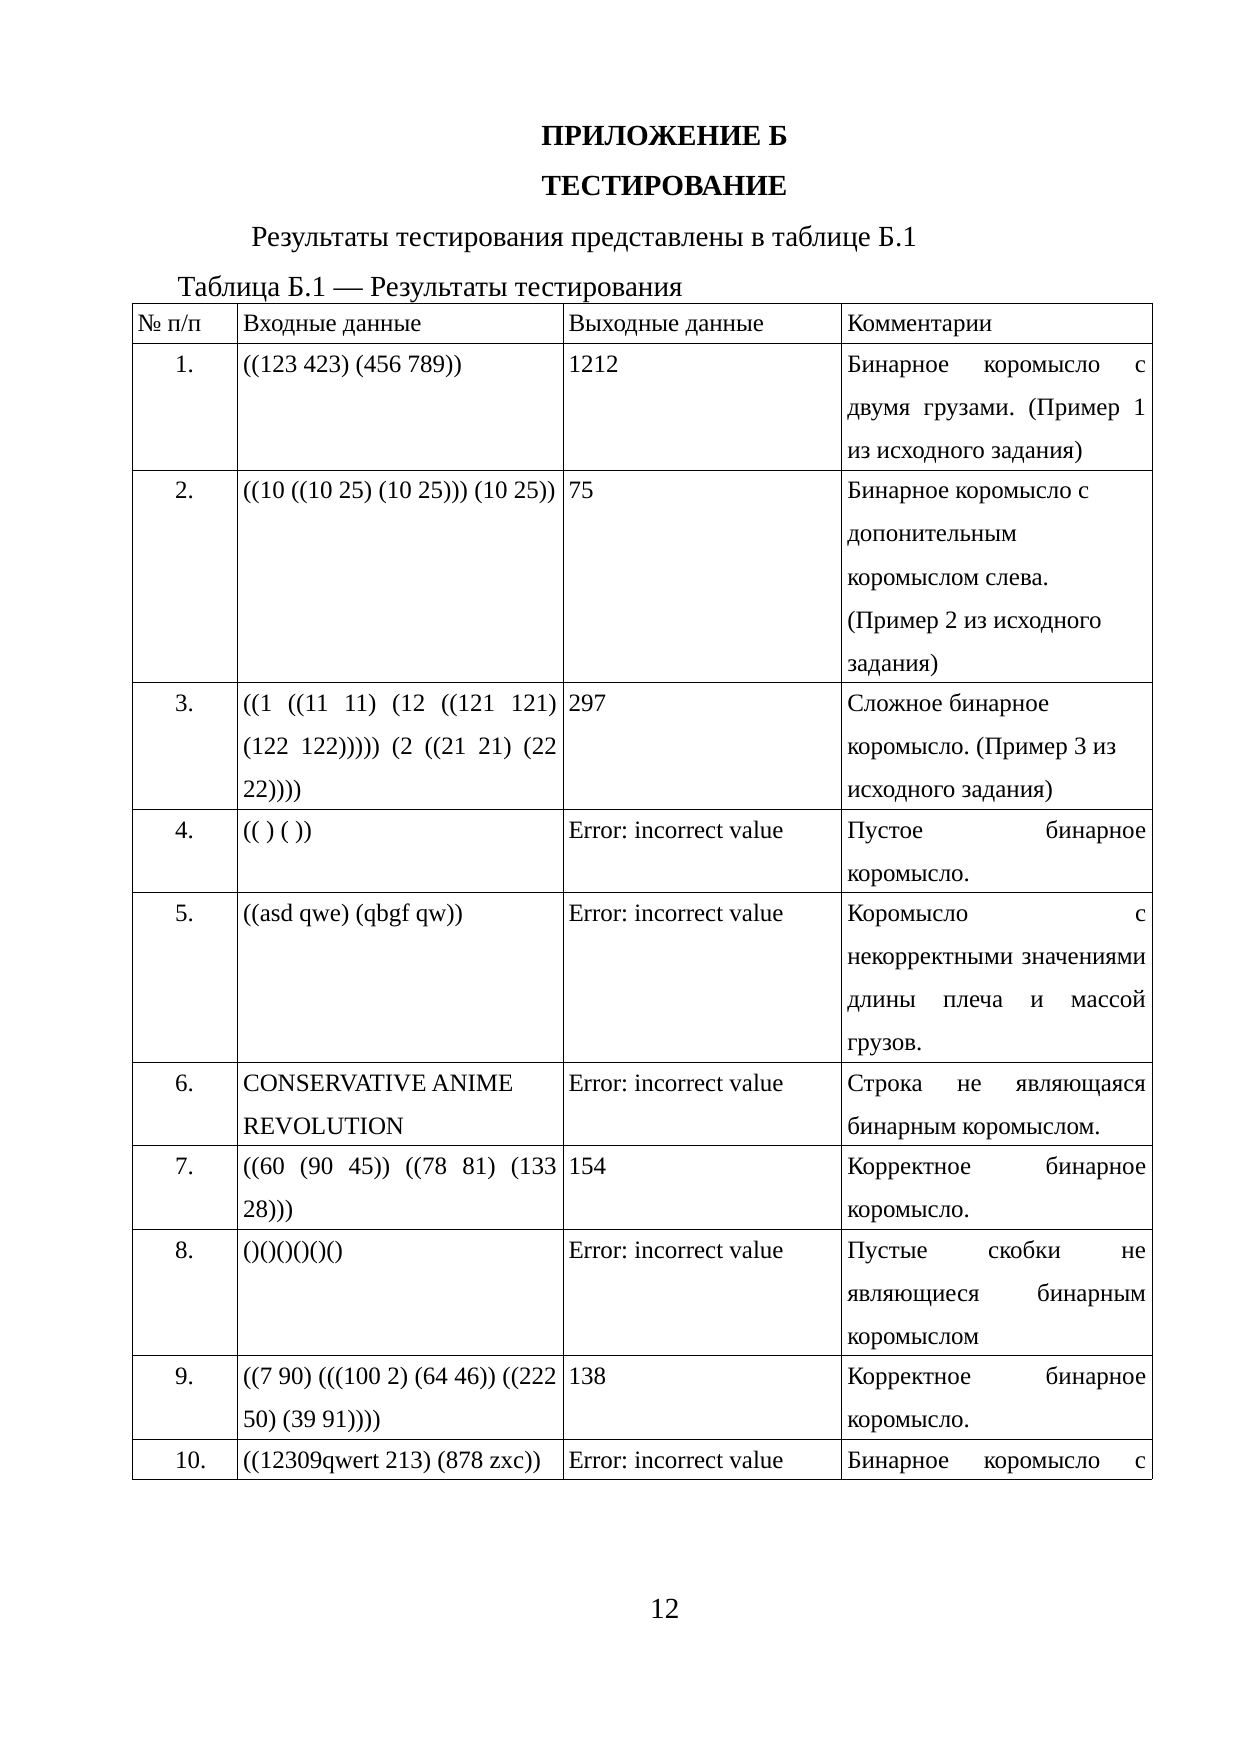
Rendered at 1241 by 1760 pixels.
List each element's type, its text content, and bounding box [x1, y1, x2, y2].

table_cell [133, 471, 237, 682]
table_cell [133, 1063, 237, 1145]
table_cell [133, 344, 237, 469]
table_cell Корректное бинарное коромысло. [842, 1356, 1152, 1439]
table_cell ((10 ((10 25) (10 25))) (10 25)) [238, 471, 563, 682]
table_cell Бинарное коромысло с допонительным коромыслом слева. (Пример 2 из исходного задания) [842, 471, 1152, 682]
table_cell ()()()()()() [238, 1230, 563, 1355]
table_cell [133, 1440, 237, 1479]
table_cell ((60 (90 45)) ((78 81) (133 28))) [238, 1146, 563, 1229]
table_cell Коромысло с некорректными значениями длины плеча и массой грузов. [842, 893, 1152, 1062]
table_cell 297 [564, 683, 841, 809]
table_header № п/п [133, 304, 237, 343]
table_cell 154 [564, 1146, 841, 1229]
table_cell (( ) ( )) [238, 810, 563, 892]
table_cell [133, 810, 237, 892]
subtitle Приложение Б Тестирование [177, 118, 1152, 202]
table_cell ((123 423) (456 789)) [238, 344, 563, 469]
table_cell Error: incorrect value [564, 1440, 841, 1479]
table_header Входные данные [238, 304, 563, 343]
table_cell [133, 1146, 237, 1229]
table_cell [133, 893, 237, 1062]
table_cell Пустые скобки не являющиеся бинарным коромыслом [842, 1230, 1152, 1355]
table_cell Error: incorrect value [564, 1063, 841, 1145]
text Таблица Б.1 — Результаты тестирования [177, 269, 1152, 303]
table_cell ((1 ((11 11) (12 ((121 121) (122 122))))) (2 ((21 21) (22 22)))) [238, 683, 563, 809]
table_cell Бинарное коромысло с [842, 1440, 1152, 1479]
table_cell ((7 90) (((100 2) (64 46)) ((222 50) (39 91)))) [238, 1356, 563, 1439]
text Результаты тестирования представлены в таблице Б.1 [177, 219, 1152, 252]
table_cell Error: incorrect value [564, 893, 841, 1062]
table_cell [133, 1230, 237, 1355]
table_header Выходные данные [564, 304, 841, 343]
table_cell ((12309qwert 213) (878 zxc)) [238, 1440, 563, 1479]
table_cell Error: incorrect value [564, 810, 841, 892]
table_cell Строка не являющаяся бинарным коромыслом. [842, 1063, 1152, 1145]
table_cell CONSERVATIVE ANIME REVOLUTION [238, 1063, 563, 1145]
table_cell 1212 [564, 344, 841, 469]
table_cell Error: incorrect value [564, 1230, 841, 1355]
table_cell Бинарное коромысло с двумя грузами. (Пример 1 из исходного задания) [842, 344, 1152, 469]
table_cell [133, 683, 237, 809]
table_cell Пустое бинарное коромысло. [842, 810, 1152, 892]
table_cell [133, 1356, 237, 1439]
table_cell Корректное бинарное коромысло. [842, 1146, 1152, 1229]
table_header Комментарии [842, 304, 1152, 343]
table_cell ((asd qwe) (qbgf qw)) [238, 893, 563, 1062]
table_cell Сложное бинарное коромысло. (Пример 3 из исходного задания) [842, 683, 1152, 809]
table_cell 75 [564, 471, 841, 682]
table_cell 138 [564, 1356, 841, 1439]
